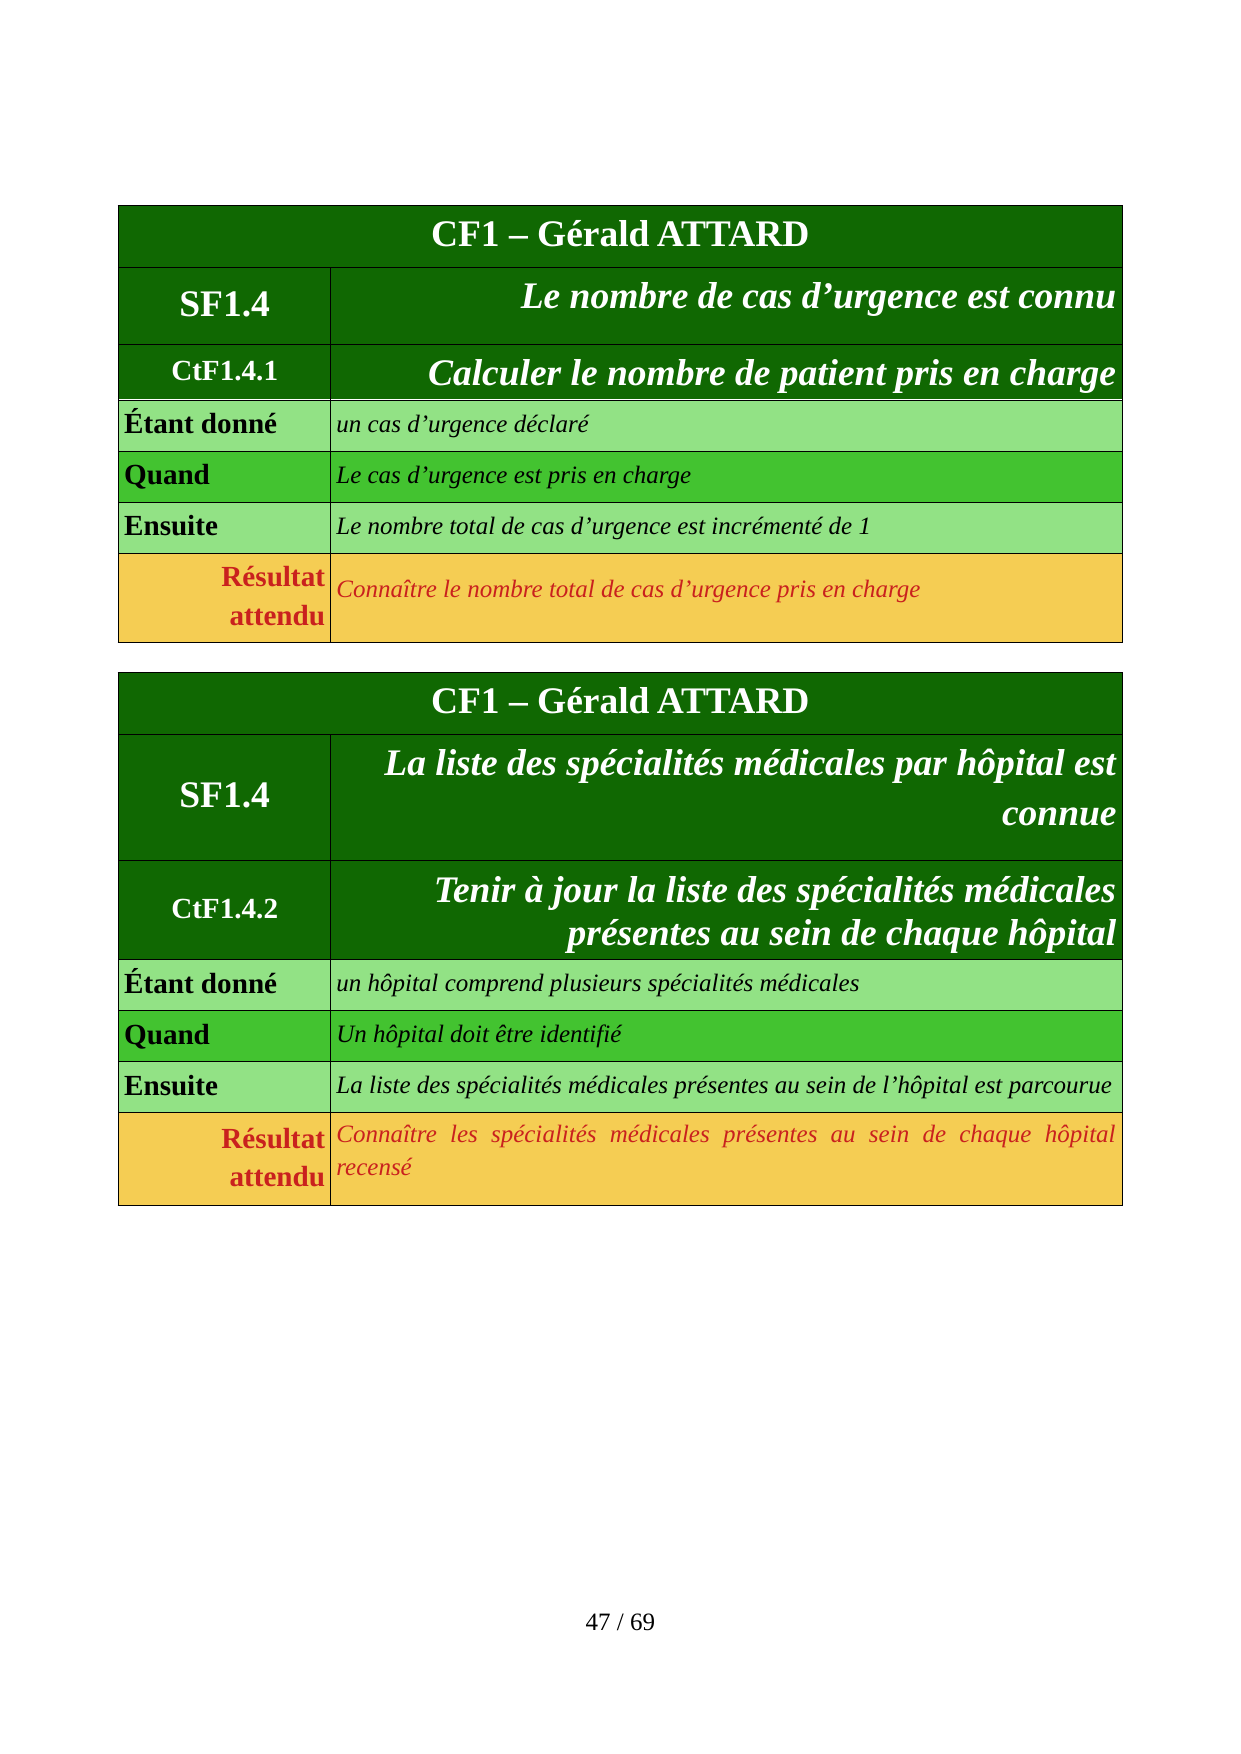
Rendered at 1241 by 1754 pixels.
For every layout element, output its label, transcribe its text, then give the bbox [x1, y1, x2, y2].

table_cell La liste des spécialités médicales par hôpital est connue [331, 735, 1122, 860]
table_cell Quand [119, 452, 330, 502]
table_cell SF1.4 [119, 268, 330, 344]
table_cell Connaître les spécialités médicales présentes au sein de chaque hôpital recensé [331, 1113, 1122, 1205]
table_cell Le nombre de cas d’urgence est connu [331, 268, 1122, 344]
table_cell Ensuite [119, 503, 330, 553]
table_cell Calculer le nombre de patient pris en charge [331, 345, 1122, 399]
table_cell La liste des spécialités médicales présentes au sein de l’hôpital est parcourue [331, 1062, 1122, 1112]
table_cell un hôpital comprend plusieurs spécialités médicales [331, 960, 1122, 1010]
table_cell Résultat attendu [119, 1113, 330, 1205]
table_cell Un hôpital doit être identifié [331, 1011, 1122, 1061]
table_cell Tenir à jour la liste des spécialités médicales présentes au sein de chaque hôpital [331, 861, 1122, 959]
table_cell Le nombre total de cas d’urgence est incrémenté de 1 [331, 503, 1122, 553]
table_cell Étant donné [119, 401, 330, 451]
table_cell Connaître le nombre total de cas d’urgence pris en charge [331, 554, 1122, 642]
table_cell Quand [119, 1011, 330, 1061]
table_cell Étant donné [119, 960, 330, 1010]
table_cell Le cas d’urgence est pris en charge [331, 452, 1122, 502]
table_cell Ensuite [119, 1062, 330, 1112]
table_header CF1 – Gérald ATTARD [119, 206, 1122, 267]
table_cell Résultat attendu [119, 554, 330, 642]
table_cell SF1.4 [119, 735, 330, 860]
table_cell CtF1.4.1 [119, 345, 330, 399]
table_cell CtF1.4.2 [119, 861, 330, 959]
table_header CF1 – Gérald ATTARD [119, 673, 1122, 734]
table_cell un cas d’urgence déclaré [331, 401, 1122, 451]
